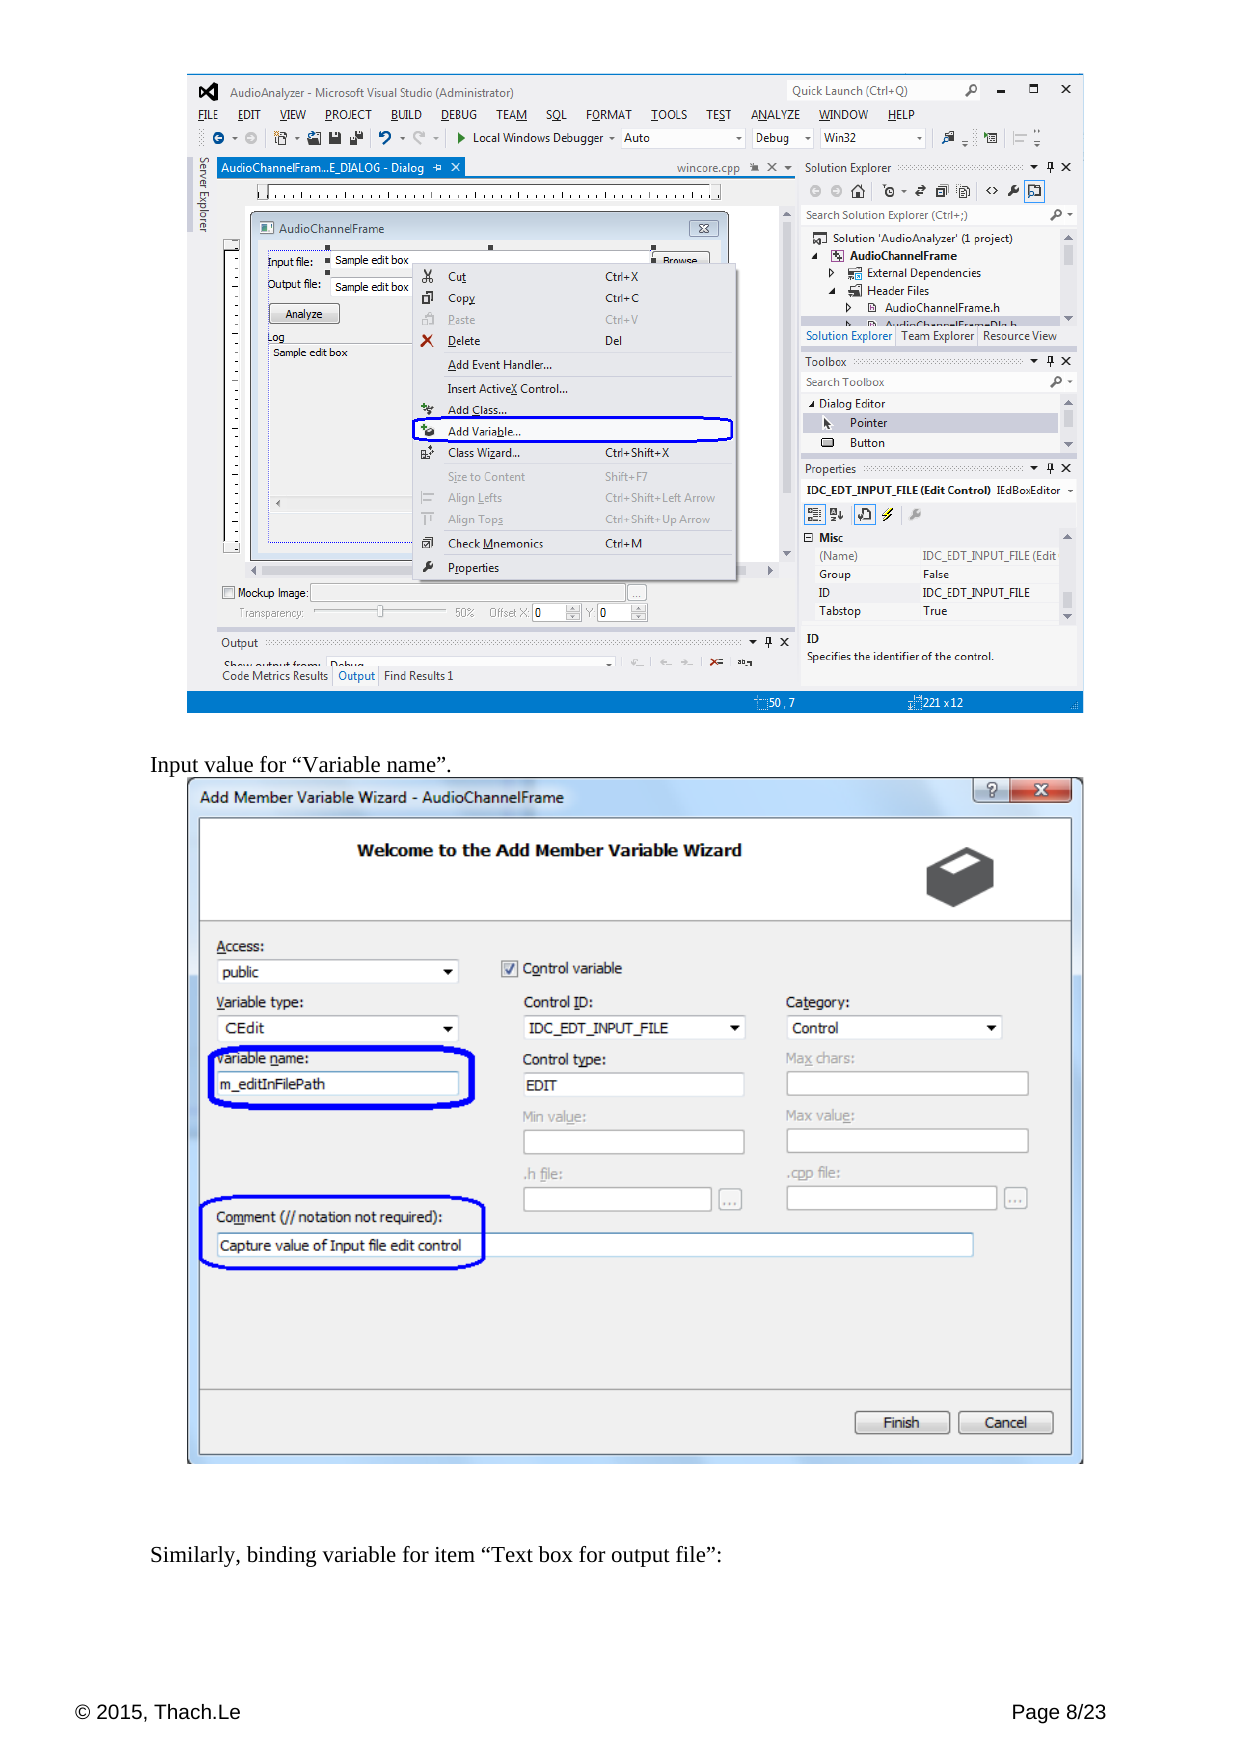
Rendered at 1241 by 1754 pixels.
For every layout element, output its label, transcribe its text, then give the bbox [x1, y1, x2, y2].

text Similarly, binding variable for item “Text box for output file”: [150, 1542, 1196, 1568]
text Input value for “Variable name”. [150, 751, 1196, 777]
